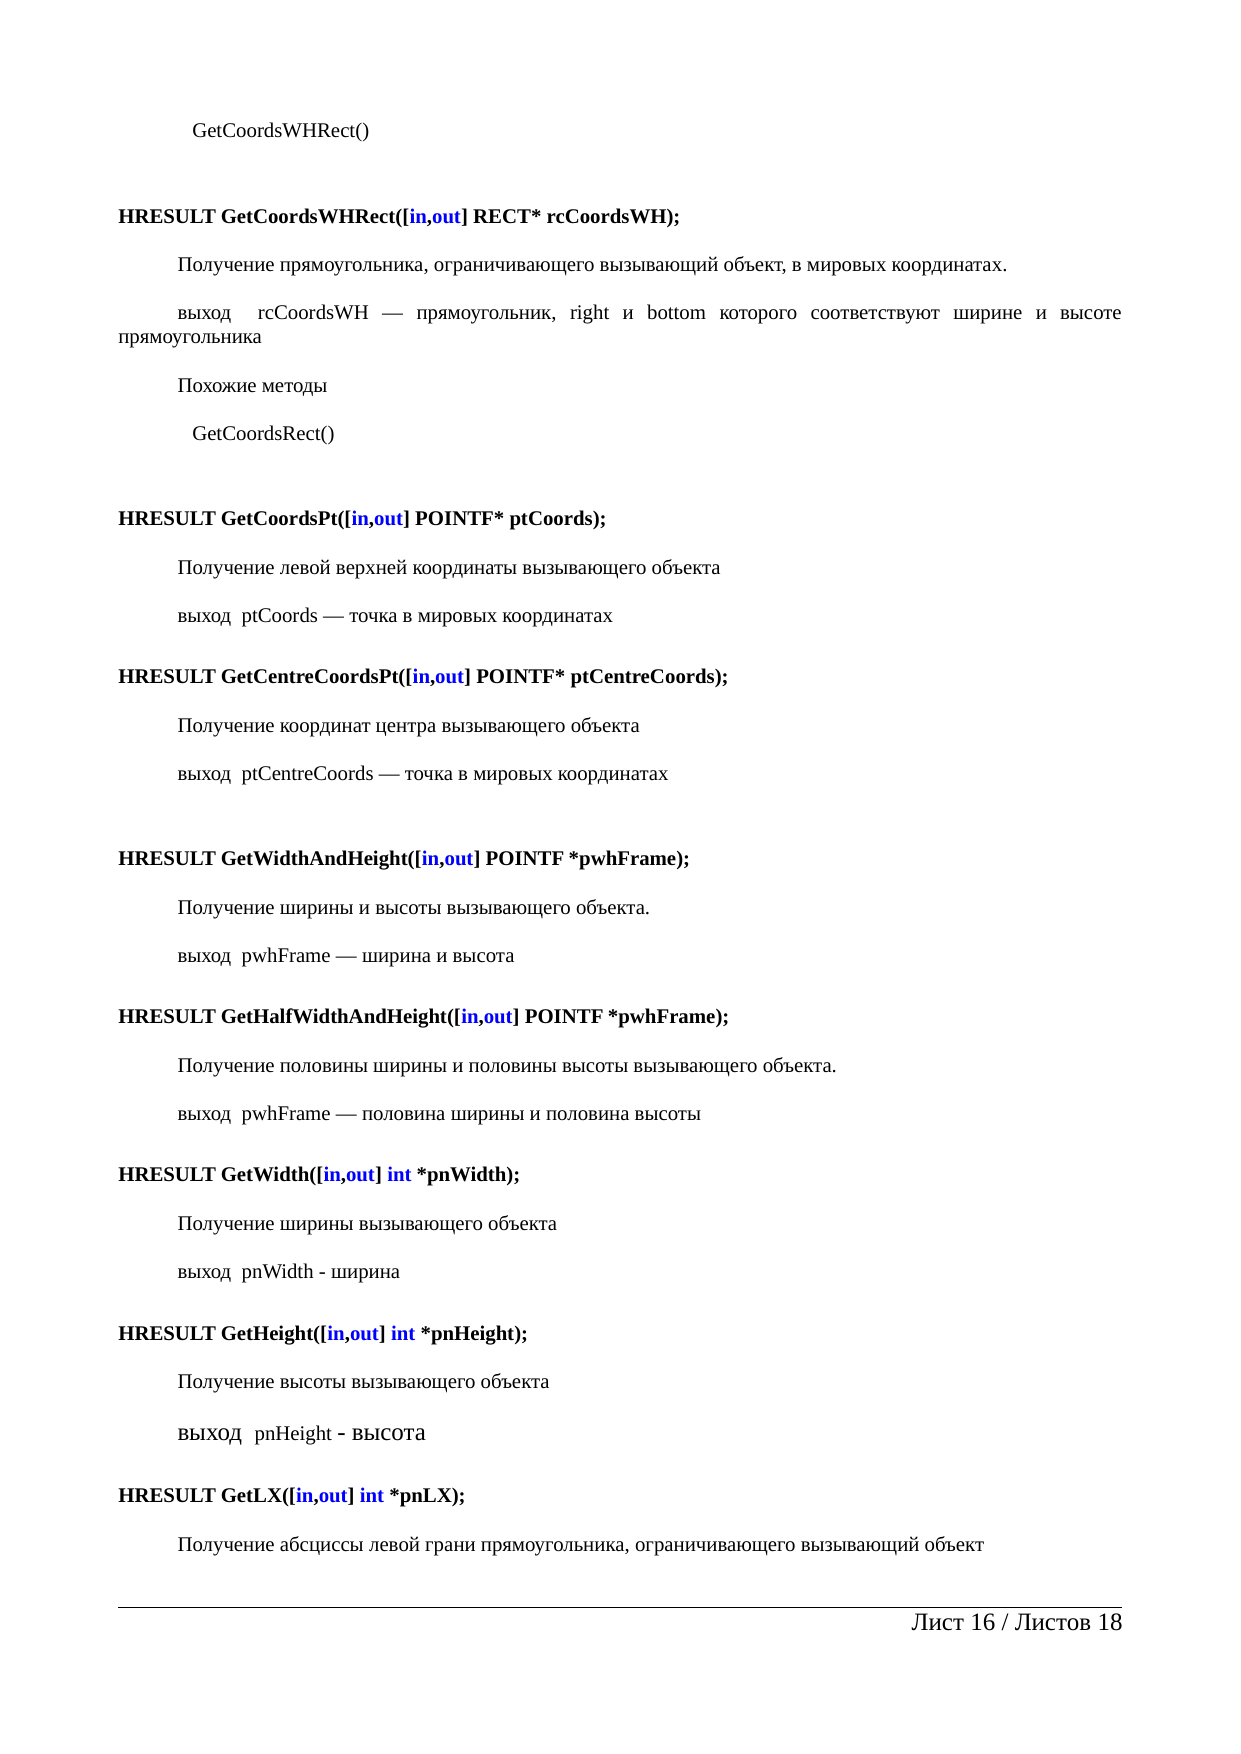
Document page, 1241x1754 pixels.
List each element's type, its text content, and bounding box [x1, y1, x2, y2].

text Получение левой верхней координаты вызывающего объекта [118, 554, 1122, 579]
text Получение координат центра вызывающего объекта [118, 713, 1122, 737]
subtitle HRESULT GetCoordsWHRect([in,out] RECT* rcCoordsWH); [118, 204, 1122, 228]
text Получение ширины и высоты вызывающего объекта. [118, 895, 1122, 919]
subtitle HRESULT GetHalfWidthAndHeight([in,out] POINTF *pwhFrame); [118, 1004, 1122, 1028]
text выход pwhFrame — половина ширины и половина высоты [118, 1101, 1122, 1125]
text Получение прямоугольника, ограничивающего вызывающий объект, в мировых координатах. [118, 252, 1122, 276]
text выход rcCoordsWH — прямоугольник, right и bottom которого соответствуют ширине и высоте прямоугольника [118, 300, 1122, 348]
text выход pnHeight - высота [118, 1417, 1122, 1446]
subtitle HRESULT GetCoordsPt([in,out] POINTF* ptCoords); [118, 506, 1122, 530]
text Похожие методы [118, 372, 1122, 397]
text Получение ширины вызывающего объекта [118, 1211, 1122, 1235]
subtitle HRESULT GetWidthAndHeight([in,out] POINTF *pwhFrame); [118, 846, 1122, 870]
text выход pnWidth - ширина [118, 1259, 1122, 1283]
text Получение высоты вызывающего объекта [118, 1369, 1122, 1393]
subtitle HRESULT GetHeight([in,out] int *pnHeight); [118, 1320, 1122, 1344]
text выход ptCoords — точка в мировых координатах [118, 603, 1122, 627]
subtitle HRESULT GetCentreCoordsPt([in,out] POINTF* ptCentreCoords); [118, 664, 1122, 688]
text выход pwhFrame — ширина и высота [118, 943, 1122, 967]
text Получение абсциссы левой грани прямоугольника, ограничивающего вызывающий объект [118, 1531, 1122, 1556]
text Получение половины ширины и половины высоты вызывающего объекта. [118, 1053, 1122, 1077]
subtitle HRESULT GetLX([in,out] int *pnLX); [118, 1483, 1122, 1507]
text GetCoordsWHRect() [118, 118, 1122, 142]
text GetCoordsRect() [118, 421, 1122, 445]
text выход ptCentreCoords — точка в мировых координатах [118, 761, 1122, 785]
subtitle HRESULT GetWidth([in,out] int *pnWidth); [118, 1162, 1122, 1186]
